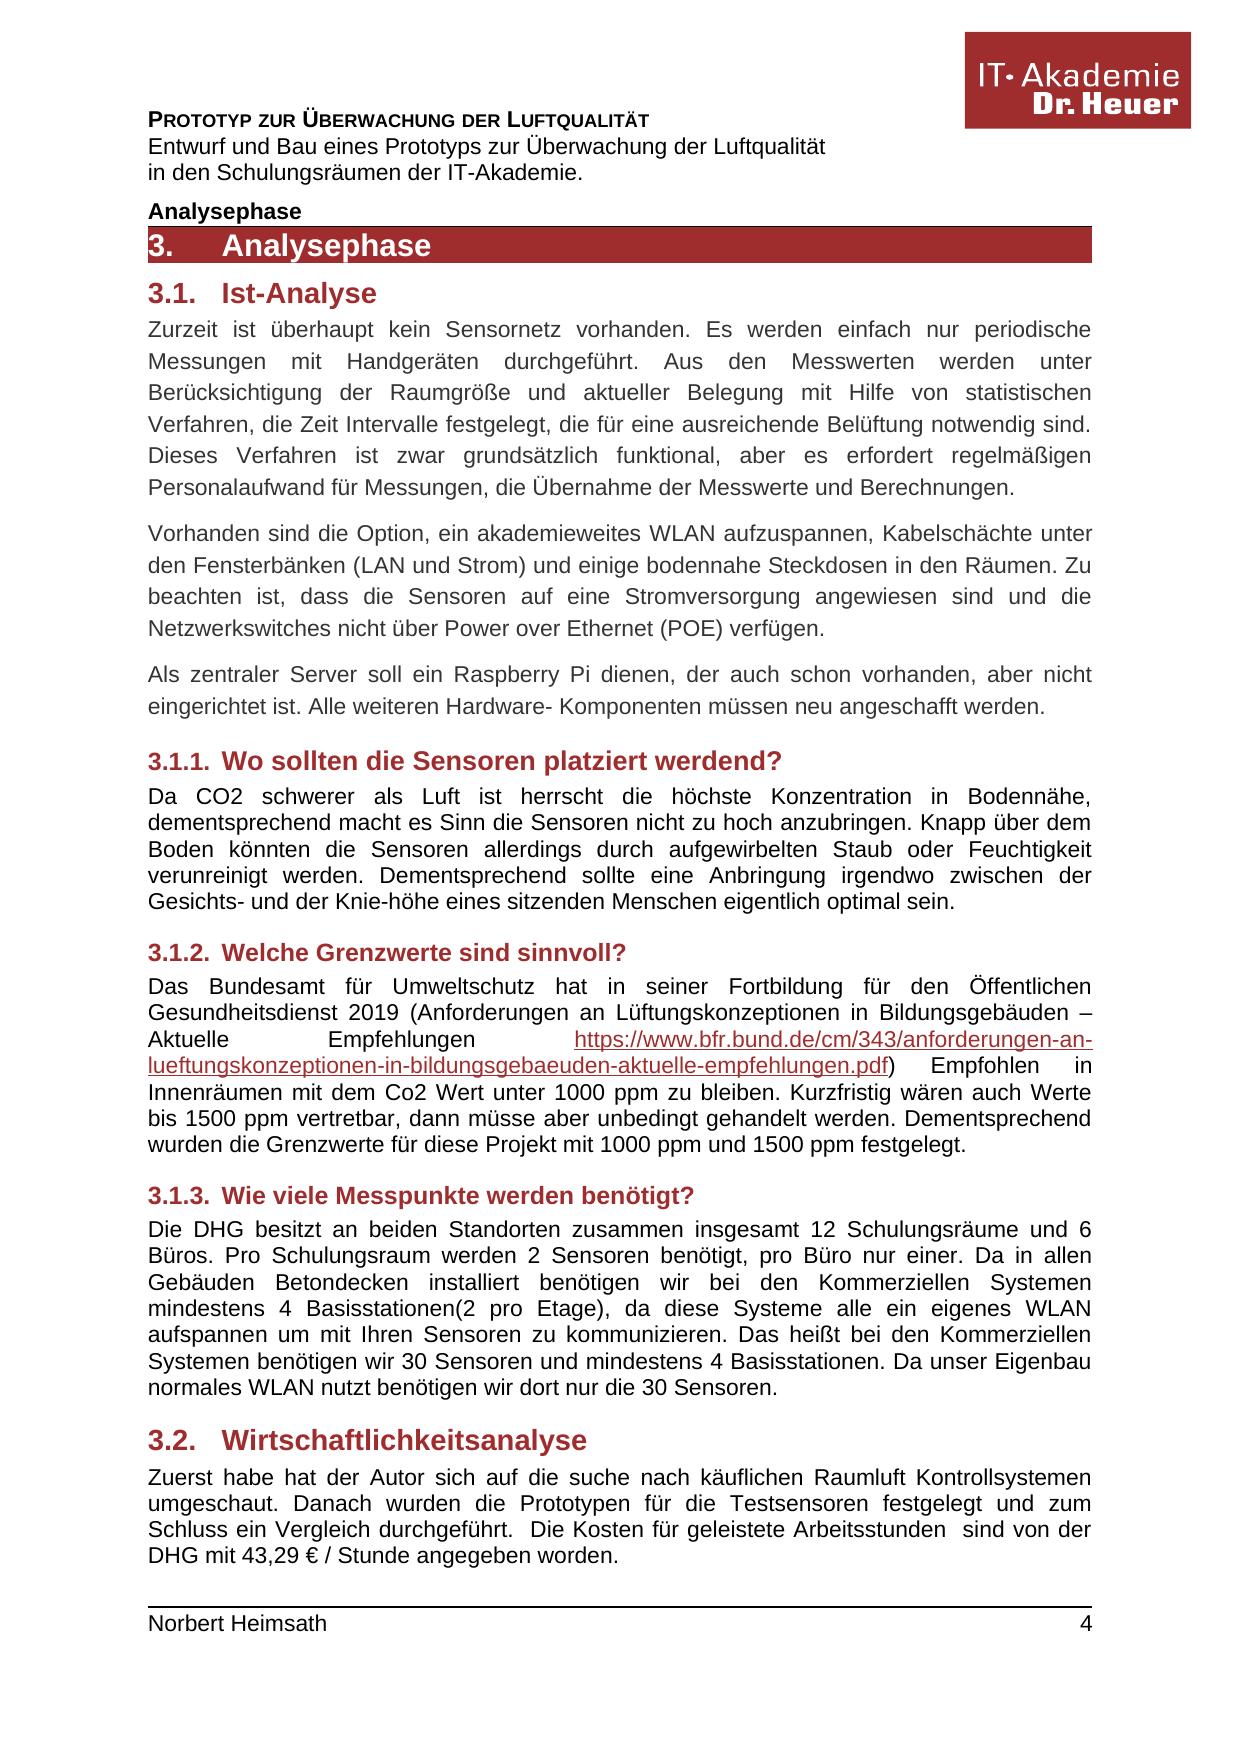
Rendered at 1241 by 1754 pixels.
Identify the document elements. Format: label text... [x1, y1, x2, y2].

subtitle Ist-Analyse [148, 276, 1092, 310]
text Vorhanden sind die Option, ein akademieweites WLAN aufzuspannen, Kabelschächte unter den Fensterbänken (LAN und Strom) und einige bodennahe Steckdosen in den Räumen. Zu beachten ist, dass die Sensoren auf eine Stromversorgung angewiesen sind und die Netzwerkswitches nicht über Power over Ethernet (POE) verfügen. [148, 520, 1092, 641]
subtitle Wo sollten die Sensoren platziert werdend? [148, 745, 1092, 776]
text Zuerst habe hat der Autor sich auf die suche nach käuflichen Raumluft Kontrollsystemen umgeschaut. Danach wurden die Prototypen für die Testsensoren festgelegt und zum Schluss ein Vergleich durchgeführt. Die Kosten für geleistete Arbeitsstunden sind von der DHG mit 43,29 € / Stunde angegeben worden. [148, 1463, 1092, 1569]
text Als zentraler Server soll ein Raspberry Pi dienen, der auch schon vorhanden, aber nicht eingerichtet ist. Alle weiteren Hardware- Komponenten müssen neu angeschafft werden. [148, 661, 1092, 719]
subtitle Wirtschaftlichkeitsanalyse [148, 1423, 1092, 1457]
text Die DHG besitzt an beiden Standorten zusammen insgesamt 12 Schulungsräume und 6 Büros. Pro Schulungsraum werden 2 Sensoren benötigt, pro Büro nur einer. Da in allen Gebäuden Betondecken installiert benötigen wir bei den Kommerziellen Systemen mindestens 4 Basisstationen(2 pro Etage), da diese Systeme alle ein eigenes WLAN aufspannen um mit Ihren Sensoren zu kommunizieren. Das heißt bei den Kommerziellen Systemen benötigen wir 30 Sensoren und mindestens 4 Basisstationen. Da unser Eigenbau normales WLAN nutzt benötigen wir dort nur die 30 Sensoren. [148, 1216, 1092, 1400]
text Das Bundesamt für Umweltschutz hat in seiner Fortbildung für den Öffentlichen Gesundheitsdienst 2019 (Anforderungen an Lüftungskonzeptionen in Bildungsgebäuden – Aktuelle Empfehlungen https://www.bfr.bund.de/cm/343/anforderungen-an-lueftungskonzeptionen-in-bildungsgebaeuden-aktuelle-empfehlungen.pdf) Empfohlen in Innenräumen mit dem Co2 Wert unter 1000 ppm zu bleiben. Kurzfristig wären auch Werte bis 1500 ppm vertretbar, dann müsse aber unbedingt gehandelt werden. Dementsprechend wurden die Grenzwerte für diese Projekt mit 1000 ppm und 1500 ppm festgelegt. [148, 973, 1092, 1157]
text Zurzeit ist überhaupt kein Sensornetz vorhanden. Es werden einfach nur periodische Messungen mit Handgeräten durchgeführt. Aus den Messwerten werden unter Berücksichtigung der Raumgröße und aktueller Belegung mit Hilfe von statistischen Verfahren, die Zeit Intervalle festgelegt, die für eine ausreichende Belüftung notwendig sind. Dieses Verfahren ist zwar grundsätzlich funktional, aber es erfordert regelmäßigen Personalaufwand für Messungen, die Übernahme der Messwerte und Berechnungen. [148, 316, 1092, 500]
text Da CO2 schwerer als Luft ist herrscht die höchste Konzentration in Bodennähe, dementsprechend macht es Sinn die Sensoren nicht zu hoch anzubringen. Knapp über dem Boden könnten die Sensoren allerdings durch aufgewirbelten Staub oder Feuchtigkeit verunreinigt werden. Dementsprechend sollte eine Anbringung irgendwo zwischen der Gesichts- und der Knie-höhe eines sitzenden Menschen eigentlich optimal sein. [148, 783, 1092, 915]
subtitle Analysephase [148, 227, 1092, 263]
subtitle Welche Grenzwerte sind sinnvoll? [148, 938, 1092, 967]
subtitle Wie viele Messpunkte werden benötigt? [148, 1181, 1092, 1209]
